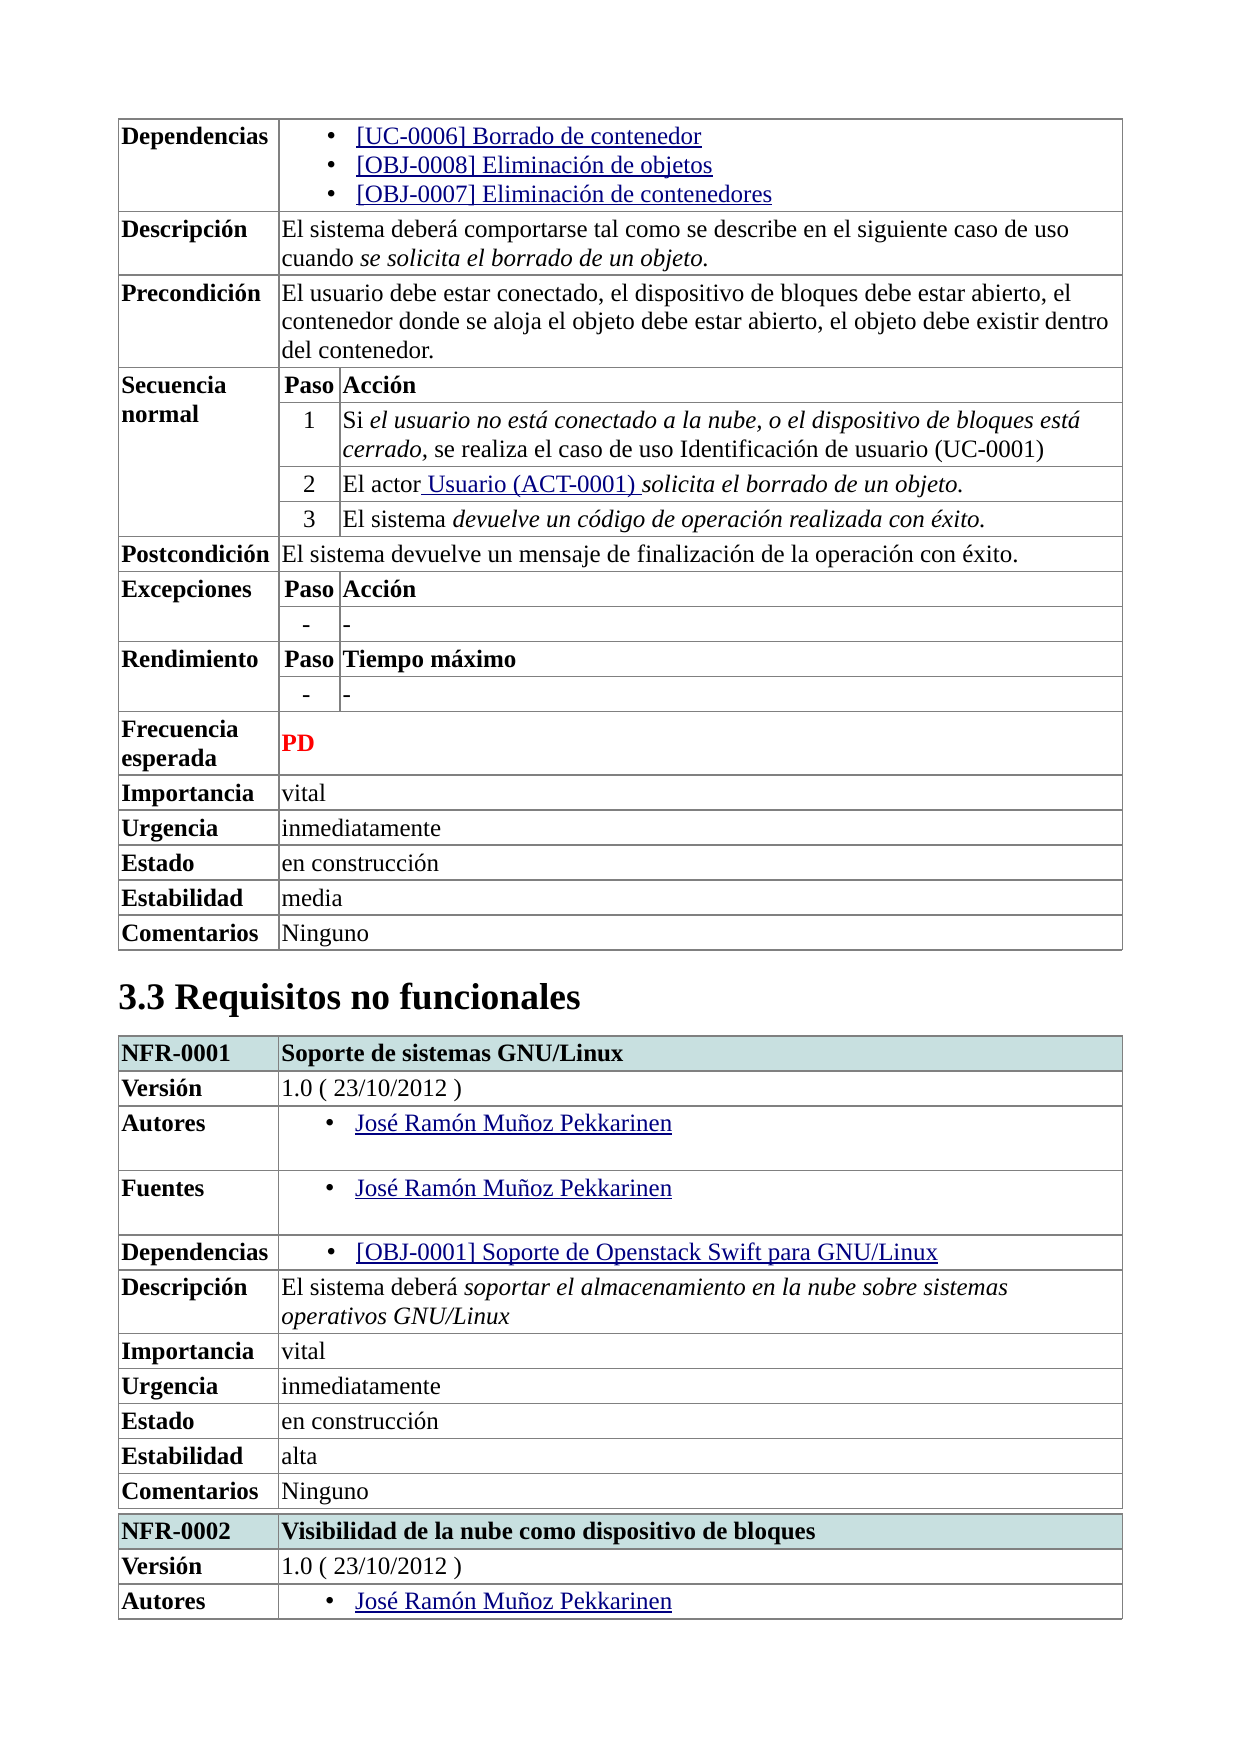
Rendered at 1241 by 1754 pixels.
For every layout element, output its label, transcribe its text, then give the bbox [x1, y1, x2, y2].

table_cell Ninguno [280, 916, 1122, 949]
table_cell 3 [280, 502, 339, 536]
table_cell Paso [280, 642, 339, 676]
table_cell - [280, 677, 339, 711]
table_cell 2 [280, 467, 339, 501]
table_cell Postcondición [119, 537, 278, 571]
table_cell Paso [280, 368, 339, 402]
table_cell José Ramón Muñoz Pekkarinen [279, 1171, 1122, 1234]
table_cell - [341, 677, 1122, 711]
table_cell - [280, 607, 339, 641]
table_cell Dependencias [119, 1236, 278, 1269]
table_cell Urgencia [119, 1369, 278, 1403]
subtitle 3.3 Requisitos no funcionales [118, 975, 1122, 1018]
table_cell Estado [119, 846, 278, 879]
table_cell Si el usuario no está conectado a la nube, o el dispositivo de bloques está cerrado, se realiza el caso de uso Identificación de usuario (UC-0001) [341, 403, 1122, 466]
table_cell PD [280, 712, 1122, 774]
table_cell vital [280, 776, 1122, 809]
table_cell Tiempo máximo [341, 642, 1122, 676]
table_cell Importancia [119, 776, 278, 809]
table_cell Urgencia [119, 811, 278, 844]
table_cell alta [279, 1439, 1122, 1473]
table_cell Descripción [119, 1271, 278, 1333]
table_header NFR-0002 [119, 1515, 278, 1548]
table_cell El sistema devuelve un código de operación realizada con éxito. [341, 502, 1122, 536]
table_cell en construcción [279, 1404, 1122, 1438]
table_cell Importancia [119, 1334, 278, 1368]
table_cell Descripción [119, 212, 278, 274]
table_cell vital [279, 1334, 1122, 1368]
table_cell El sistema deberá comportarse tal como se describe en el siguiente caso de uso cuando se solicita el borrado de un objeto. [280, 212, 1122, 274]
table_cell Estabilidad [119, 1439, 278, 1473]
table_cell Secuencia normal [119, 368, 278, 536]
table_cell inmediatamente [280, 811, 1122, 844]
table_cell Paso [280, 572, 339, 606]
table_cell en construcción [280, 846, 1122, 879]
table_cell El usuario debe estar conectado, el dispositivo de bloques debe estar abierto, el contenedor donde se aloja el objeto debe estar abierto, el objeto debe existir dentro del contenedor. [280, 276, 1122, 367]
table_cell Versión [119, 1550, 278, 1583]
table_header Soporte de sistemas GNU/Linux [279, 1037, 1122, 1070]
table_cell Estado [119, 1404, 278, 1438]
table_cell José Ramón Muñoz Pekkarinen [279, 1107, 1122, 1170]
table_header NFR-0001 [119, 1037, 278, 1070]
table_cell Comentarios [119, 916, 278, 949]
table_cell Rendimiento [119, 642, 278, 711]
table_cell Autores [119, 1585, 278, 1618]
table_cell Fuentes [119, 1171, 278, 1234]
table_cell Frecuencia esperada [119, 712, 278, 774]
table_cell Ninguno [279, 1474, 1122, 1508]
table_cell inmediatamente [279, 1369, 1122, 1403]
table_cell Dependencias [119, 120, 278, 211]
table_cell Acción [341, 572, 1122, 606]
table_cell El sistema devuelve un mensaje de finalización de la operación con éxito. [280, 537, 1122, 571]
table_cell [OBJ-0001] Soporte de Openstack Swift para GNU/Linux [279, 1236, 1122, 1269]
table_cell Autores [119, 1107, 278, 1170]
table_cell Versión [119, 1072, 278, 1105]
table_cell El actor Usuario (ACT-0001) solicita el borrado de un objeto. [341, 467, 1122, 501]
table_cell 1.0 ( 23/10/2012 ) [279, 1550, 1122, 1583]
table_cell Precondición [119, 276, 278, 367]
table_cell José Ramón Muñoz Pekkarinen [279, 1585, 1122, 1618]
table_header Visibilidad de la nube como dispositivo de bloques [279, 1515, 1122, 1548]
table_cell El sistema deberá soportar el almacenamiento en la nube sobre sistemas operativos GNU/Linux [279, 1271, 1122, 1333]
table_cell 1.0 ( 23/10/2012 ) [279, 1072, 1122, 1105]
table_cell - [341, 607, 1122, 641]
table_cell Acción [341, 368, 1122, 402]
table_cell Excepciones [119, 572, 278, 641]
table_cell Comentarios [119, 1474, 278, 1508]
table_cell 1 [280, 403, 339, 466]
table_cell media [280, 881, 1122, 914]
table_cell Estabilidad [119, 881, 278, 914]
table_cell [UC-0006] Borrado de contenedor [OBJ-0008] Eliminación de objetos [OBJ-0007] Eliminación de contenedores [280, 120, 1122, 211]
